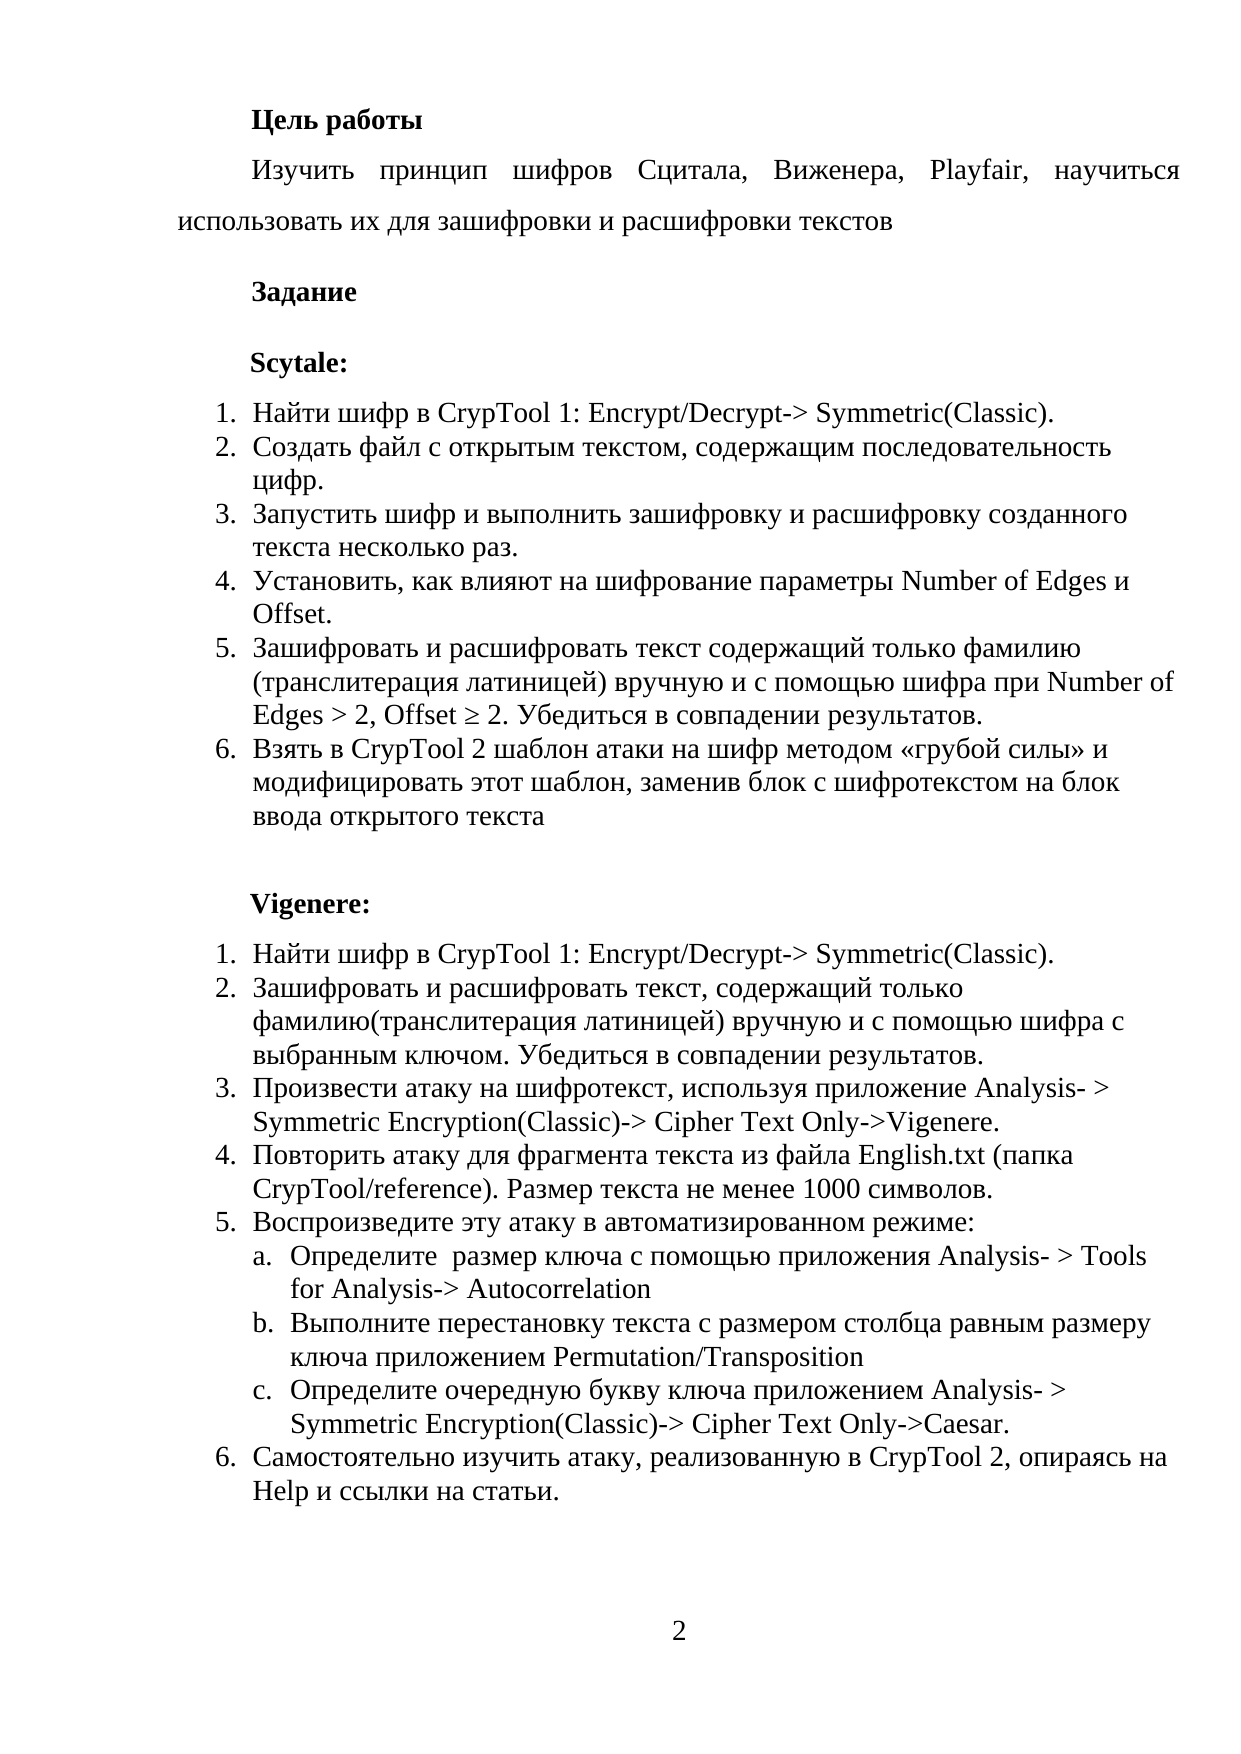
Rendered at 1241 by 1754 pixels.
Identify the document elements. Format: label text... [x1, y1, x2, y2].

list Определите очередную букву ключа приложением Analysis- > Symmetric Encryption(Classic)-> Cipher Text Only->Caesar. [252, 1372, 1181, 1439]
list Установить, как влияют на шифрование параметры Number of Edges и Offset. [215, 563, 1181, 630]
list Выполните перестановку текста с размером столбца равным размеру ключа приложением Permutation/Transposition [252, 1305, 1181, 1372]
list Определите размер ключа с помощью приложения Analysis- > Tools for Analysis-> Autocorrelation [252, 1238, 1181, 1305]
subtitle Цель работы [177, 102, 1181, 136]
subtitle Задание [177, 274, 1181, 307]
list Создать файл с открытым текстом, содержащим последовательность цифр. [215, 429, 1181, 496]
list Воспроизведите эту атаку в автоматизированном режиме: [215, 1204, 1181, 1238]
text Изучить принцип шифров Сцитала, Виженера, Playfair, научиться использовать их для зашифровки и расшифровки текстов [177, 152, 1181, 236]
list Запустить шифр и выполнить зашифровку и расшифровку созданного текста несколько раз. [215, 496, 1181, 563]
list Произвести атаку на шифротекст, используя приложение Analysis- > Symmetric Encryption(Classic)-> Cipher Text Only->Vigenere. [215, 1070, 1181, 1137]
list Взять в CrypTool 2 шаблон атаки на шифр методом «грубой силы» и модифицировать этот шаблон, заменив блок с шифротекстом на блок ввода открытого текста [215, 731, 1181, 831]
subtitle Vigenere: [177, 886, 1181, 919]
list Зашифровать и расшифровать текст, содержащий только фамилию(транслитерация латиницей) вручную и с помощью шифра c выбранным ключом. Убедиться в совпадении результатов. [215, 970, 1181, 1070]
list Найти шифр в CrypTool 1: Encrypt/Decrypt-> Symmetric(Classic). [215, 395, 1181, 429]
list Зашифровать и расшифровать текст содержащий только фамилию (транслитерация латиницей) вручную и с помощью шифра при Number of Edges > 2, Offset ≥ 2. Убедиться в совпадении результатов. [215, 630, 1181, 731]
list Повторить атаку для фрагмента текста из файла English.txt (папка CrypTool/reference). Размер текста не менее 1000 символов. [215, 1137, 1181, 1204]
list Найти шифр в CrypTool 1: Encrypt/Decrypt-> Symmetric(Classic). [215, 936, 1181, 970]
list Самостоятельно изучить атаку, реализованную в CrypTool 2, опираясь на Help и ссылки на статьи. [215, 1439, 1181, 1506]
subtitle Scytale: [177, 345, 1181, 379]
